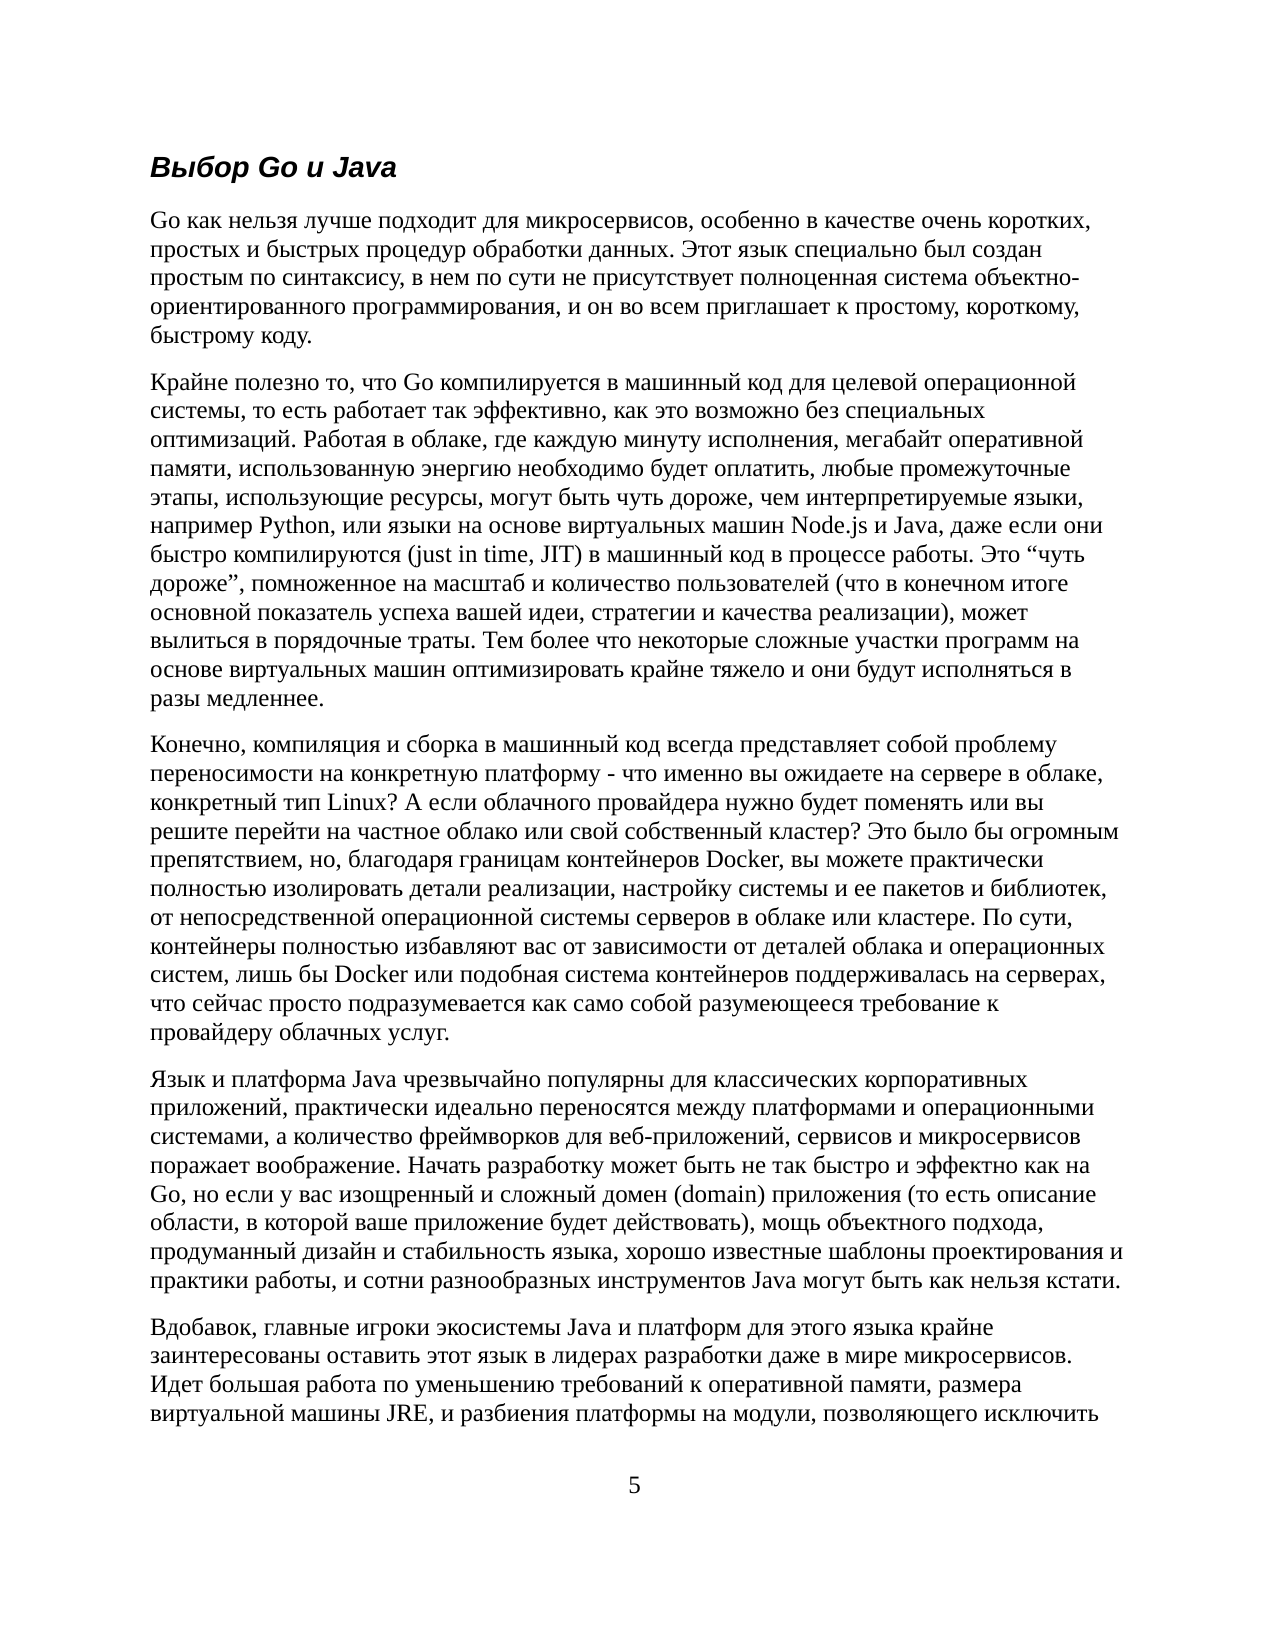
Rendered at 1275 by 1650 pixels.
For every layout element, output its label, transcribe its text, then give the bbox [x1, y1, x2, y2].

subtitle Выбор Go и Java [150, 150, 1125, 183]
text Вдобавок, главные игроки экосистемы Java и платформ для этого языка крайне заинтересованы оставить этот язык в лидерах разработки даже в мире микросервисов. Идет большая работа по уменьшению требований к оперативной памяти, размера виртуальной машины JRE, и разбиения платформы на модули, позволяющего исключить [150, 1312, 1125, 1427]
text Крайне полезно то, что Go компилируется в машинный код для целевой операционной системы, то есть работает так эффективно, как это возможно без специальных оптимизаций. Работая в облаке, где каждую минуту исполнения, мегабайт оперативной памяти, использованную энергию необходимо будет оплатить, любые промежуточные этапы, использующие ресурсы, могут быть чуть дороже, чем интерпретируемые языки, например Python, или языки на основе виртуальных машин Node.js и Java, даже если они быстро компилируются (just in time, JIT) в машинный код в процессе работы. Это “чуть дороже”, помноженное на масштаб и количество пользователей (что в конечном итоге основной показатель успеха вашей идеи, стратегии и качества реализации), может вылиться в порядочные траты. Тем более что некоторые сложные участки программ на основе виртуальных машин оптимизировать крайне тяжело и они будут исполняться в разы медленнее. [150, 367, 1125, 712]
text Конечно, компиляция и сборка в машинный код всегда представляет собой проблему переносимости на конкретную платформу - что именно вы ожидаете на сервере в облаке, конкретный тип Linux? А если облачного провайдера нужно будет поменять или вы решите перейти на частное облако или свой собственный кластер? Это было бы огромным препятствием, но, благодаря границам контейнеров Docker, вы можете практически полностью изолировать детали реализации, настройку системы и ее пакетов и библиотек, от непосредственной операционной системы серверов в облаке или кластере. По сути, контейнеры полностью избавляют вас от зависимости от деталей облака и операционных систем, лишь бы Docker или подобная система контейнеров поддерживалась на серверах, что сейчас просто подразумевается как само собой разумеющееся требование к провайдеру облачных услуг. [150, 729, 1125, 1046]
text Go как нельзя лучше подходит для микросервисов, особенно в качестве очень коротких, простых и быстрых процедур обработки данных. Этот язык специально был создан простым по синтаксису, в нем по сути не присутствует полноценная система объектно-ориентированного программирования, и он во всем приглашает к простому, короткому, быстрому коду. [150, 205, 1125, 349]
text Язык и платформа Java чрезвычайно популярны для классических корпоративных приложений, практически идеально переносятся между платформами и операционными системами, а количество фреймворков для веб-приложений, сервисов и микросервисов поражает воображение. Начать разработку может быть не так быстро и эффектно как на Go, но если у вас изощренный и сложный домен (domain) приложения (то есть описание области, в которой ваше приложение будет действовать), мощь объектного подхода, продуманный дизайн и стабильность языка, хорошо известные шаблоны проектирования и практики работы, и сотни разнообразных инструментов Java могут быть как нельзя кстати. [150, 1064, 1125, 1294]
